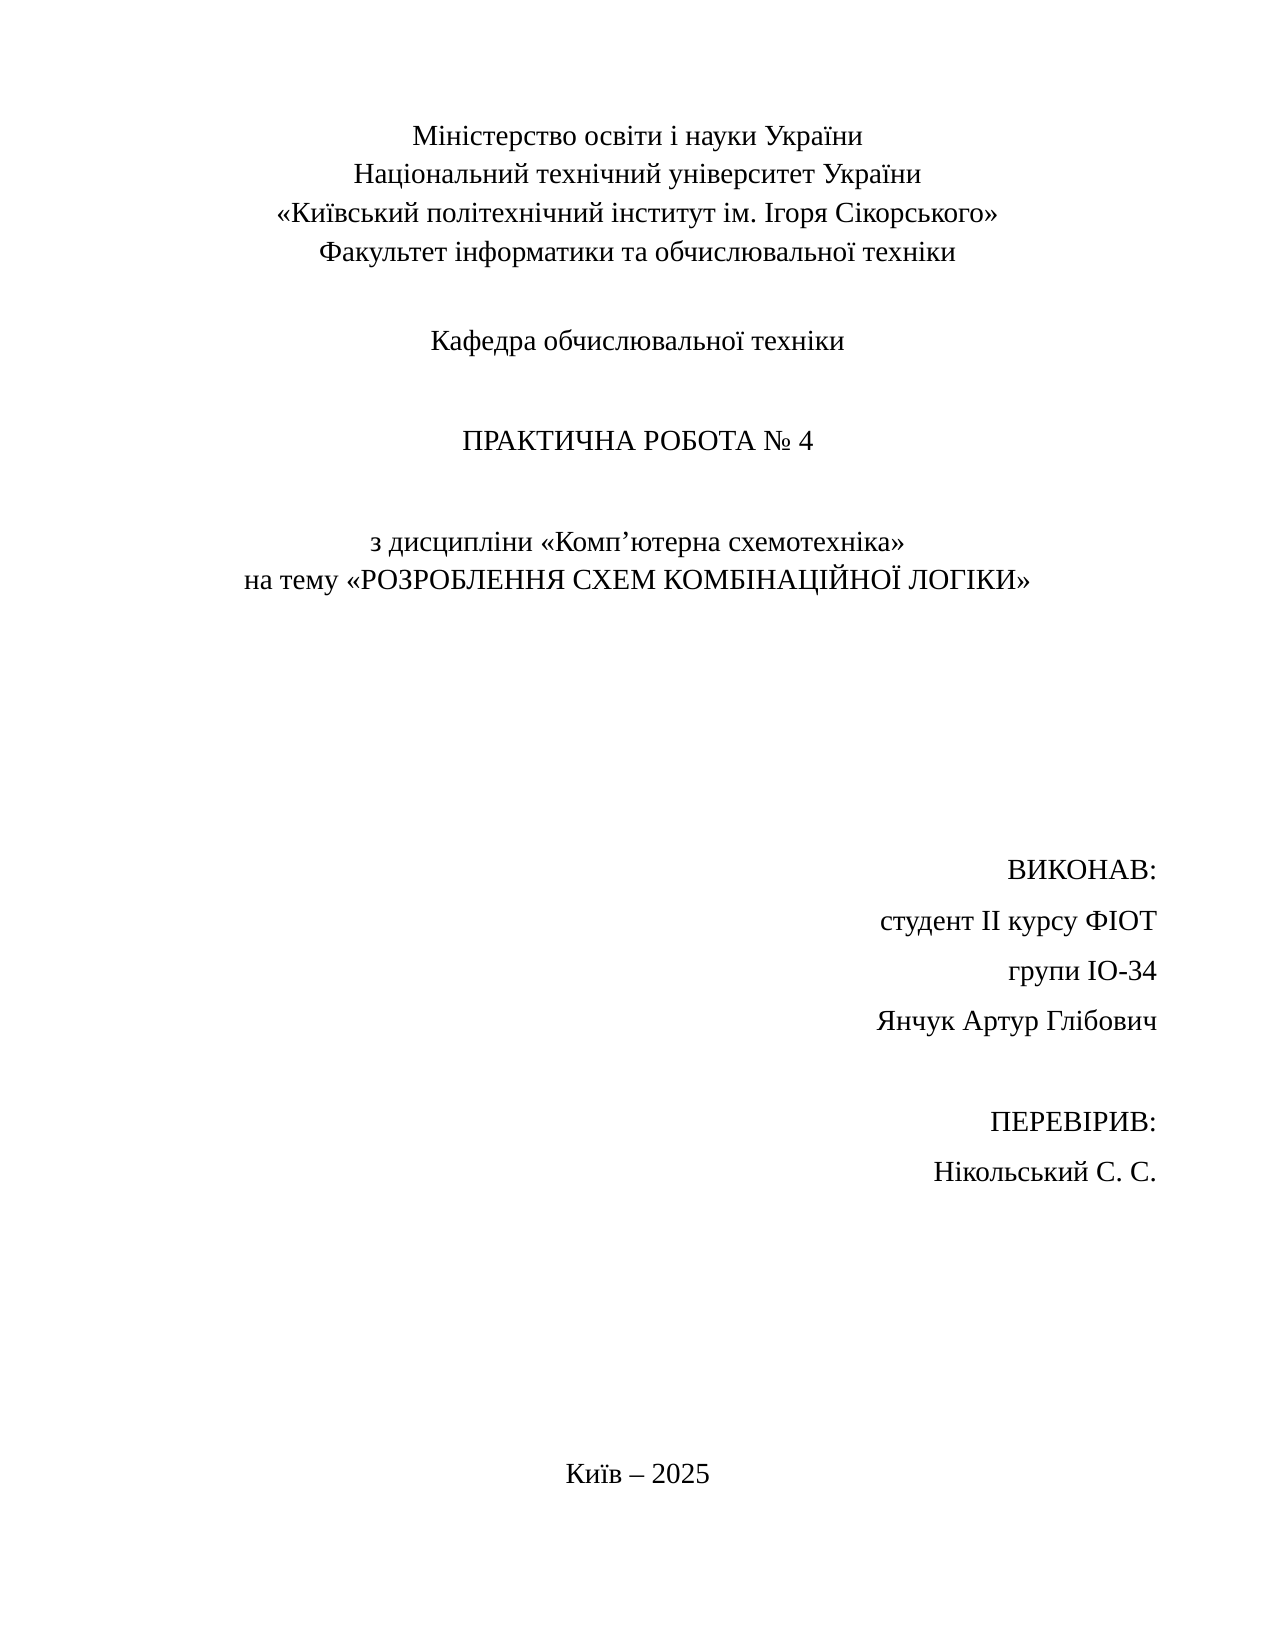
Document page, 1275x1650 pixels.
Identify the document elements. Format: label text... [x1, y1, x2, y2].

text на тему «РОЗРОБЛЕННЯ СХЕМ КОМБІНАЦІЙНОЇ ЛОГІКИ» [118, 562, 1157, 596]
text Міністерство освіти і науки України [118, 118, 1157, 152]
text Факультет інформатики та обчислювальної техніки [118, 234, 1157, 267]
text студент ІІ курсу ФІОТ [118, 903, 1157, 936]
text Київ – 2025 [118, 1456, 1157, 1490]
text ПРАКТИЧНА РОБОТА № 4 [118, 423, 1157, 457]
text «Київський політехнічний інститут ім. Ігоря Сікорського» [118, 195, 1157, 229]
text Національний технічний університет України [118, 157, 1157, 190]
text Кафедра обчислювальної техніки [118, 323, 1157, 356]
text Янчук Артур Глібович [118, 1003, 1157, 1037]
text групи ІО-34 [118, 953, 1157, 987]
text Нікольський С. С. [118, 1154, 1157, 1188]
text з дисципліни «Комп’ютерна схемотехніка» [118, 524, 1157, 557]
text ВИКОНАВ: [118, 852, 1157, 886]
text ПЕРЕВІРИВ: [118, 1104, 1157, 1138]
